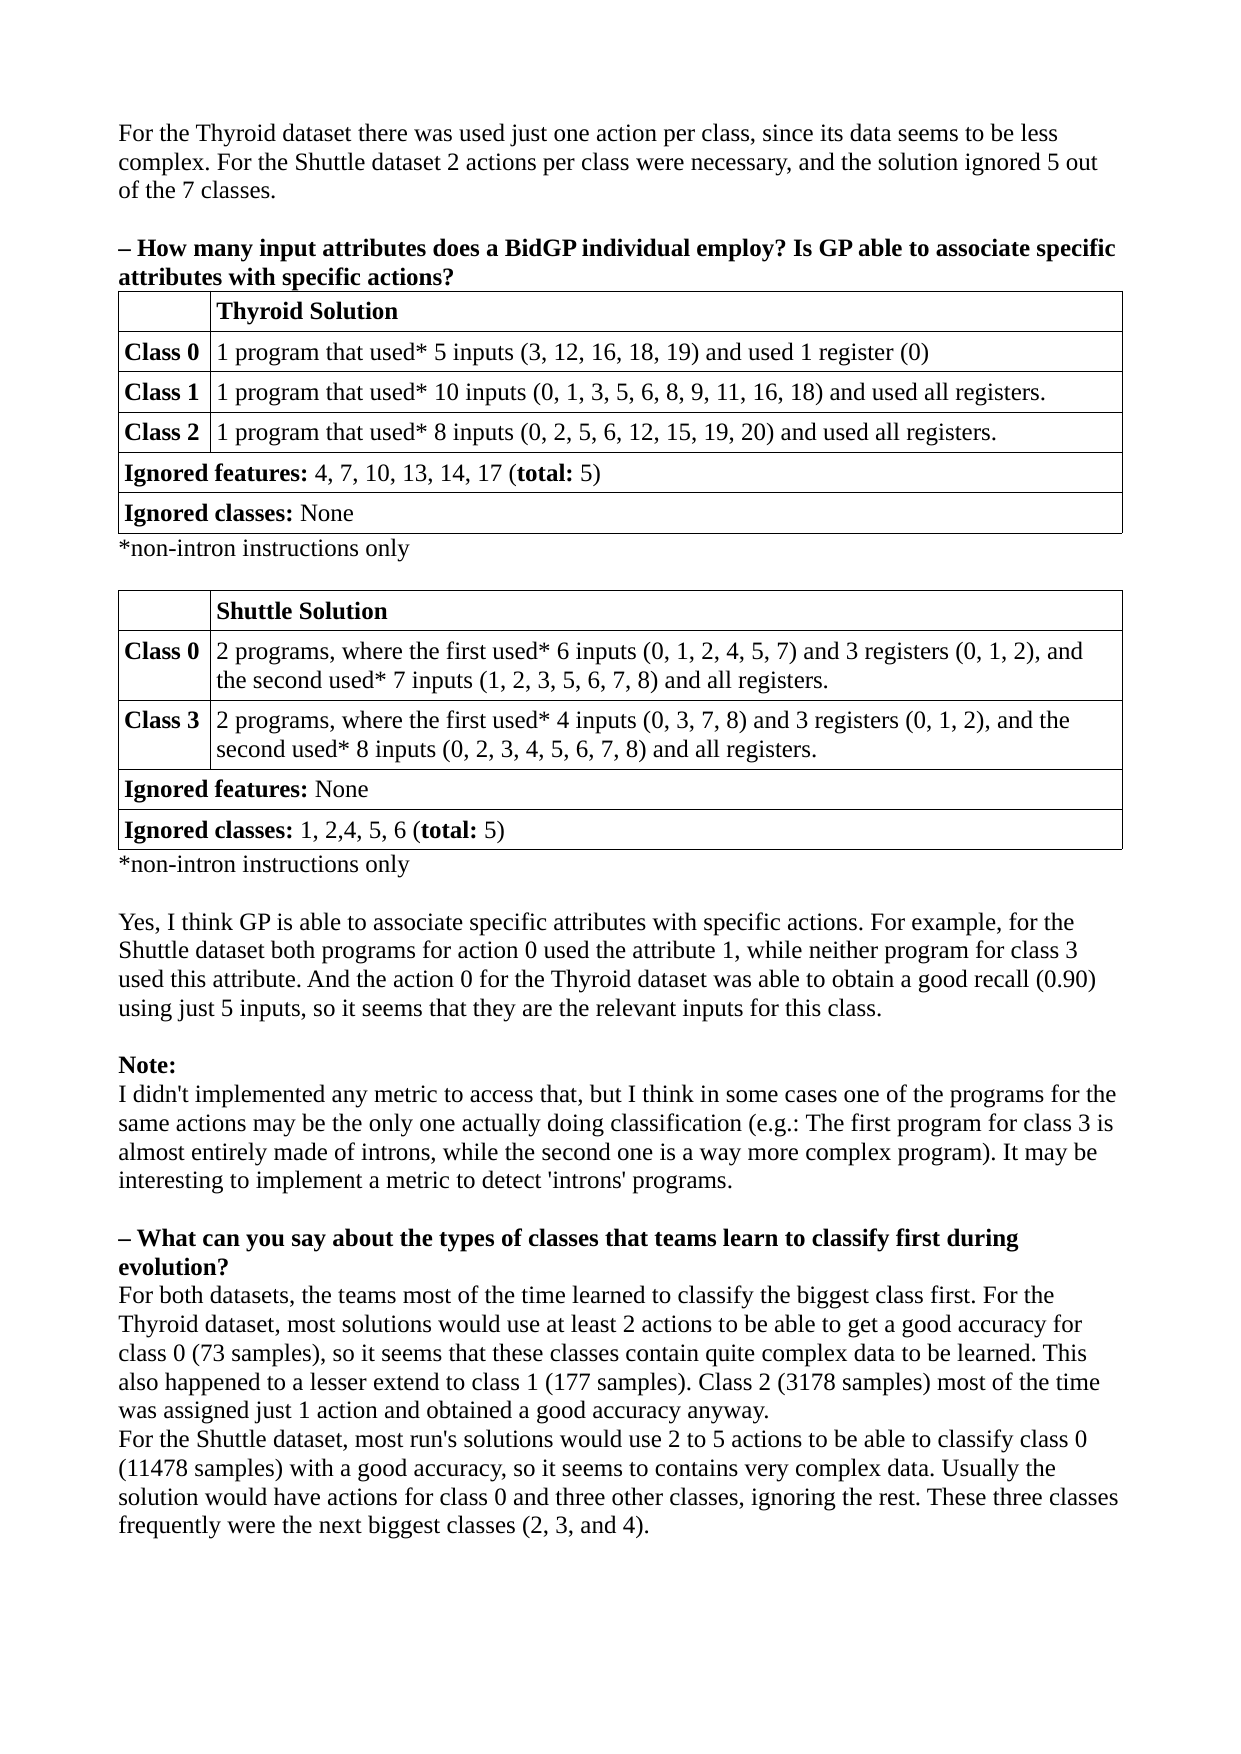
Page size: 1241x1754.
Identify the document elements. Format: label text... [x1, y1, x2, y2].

text For both datasets, the teams most of the time learned to classify the biggest class first. For the Thyroid dataset, most solutions would use at least 2 actions to be able to get a good accuracy for class 0 (73 samples), so it seems that these classes contain quite complex data to be learned. This also happened to a lesser extend to class 1 (177 samples). Class 2 (3178 samples) most of the time was assigned just 1 action and obtained a good accuracy anyway. [118, 1281, 1122, 1424]
table_cell Class 2 [119, 413, 210, 452]
table_cell Class 0 [119, 631, 210, 699]
table_cell 1 program that used* 5 inputs (3, 12, 16, 18, 19) and used 1 register (0) [211, 332, 1122, 371]
text – What can you say about the types of classes that teams learn to classify first during evolution? [118, 1223, 1122, 1281]
table_cell Class 1 [119, 372, 210, 412]
table_cell Class 3 [119, 701, 210, 768]
text I didn't implemented any metric to access that, but I think in some cases one of the programs for the same actions may be the only one actually doing classification (e.g.: The first program for class 3 is almost entirely made of introns, while the second one is a way more complex program). It may be interesting to implement a metric to detect 'introns' programs. [118, 1079, 1122, 1194]
table_cell Ignored features: None [119, 770, 1122, 809]
table_cell 2 programs, where the first used* 4 inputs (0, 3, 7, 8) and 3 registers (0, 1, 2), and the second used* 8 inputs (0, 2, 3, 4, 5, 6, 7, 8) and all registers. [211, 701, 1122, 768]
table_header [119, 292, 210, 331]
table_cell Class 0 [119, 332, 210, 371]
table_cell Ignored classes: None [119, 493, 1122, 532]
text – How many input attributes does a BidGP individual employ? Is GP able to associate specific attributes with specific actions? [118, 233, 1122, 291]
text For the Thyroid dataset there was used just one action per class, since its data seems to be less complex. For the Shuttle dataset 2 actions per class were necessary, and the solution ignored 5 out of the 7 classes. [118, 118, 1122, 204]
text For the Shuttle dataset, most run's solutions would use 2 to 5 actions to be able to classify class 0 (11478 samples) with a good accuracy, so it seems to contains very complex data. Usually the solution would have actions for class 0 and three other classes, ignoring the rest. These three classes frequently were the next biggest classes (2, 3, and 4). [118, 1424, 1122, 1539]
text *non-intron instructions only [118, 850, 1122, 878]
table_header Shuttle Solution [211, 591, 1122, 630]
text *non-intron instructions only [118, 534, 1122, 561]
table_cell Ignored features: 4, 7, 10, 13, 14, 17 (total: 5) [119, 453, 1122, 492]
table_header [119, 591, 210, 630]
text Note: [118, 1051, 1122, 1079]
table_cell 1 program that used* 10 inputs (0, 1, 3, 5, 6, 8, 9, 11, 16, 18) and used all registers. [211, 372, 1122, 412]
table_cell Ignored classes: 1, 2,4, 5, 6 (total: 5) [119, 810, 1122, 849]
table_cell 2 programs, where the first used* 6 inputs (0, 1, 2, 4, 5, 7) and 3 registers (0, 1, 2), and the second used* 7 inputs (1, 2, 3, 5, 6, 7, 8) and all registers. [211, 631, 1122, 699]
text Yes, I think GP is able to associate specific attributes with specific actions. For example, for the Shuttle dataset both programs for action 0 used the attribute 1, while neither program for class 3 used this attribute. And the action 0 for the Thyroid dataset was able to obtain a good recall (0.90) using just 5 inputs, so it seems that they are the relevant inputs for this class. [118, 907, 1122, 1022]
table_cell 1 program that used* 8 inputs (0, 2, 5, 6, 12, 15, 19, 20) and used all registers. [211, 413, 1122, 452]
table_header Thyroid Solution [211, 292, 1122, 331]
